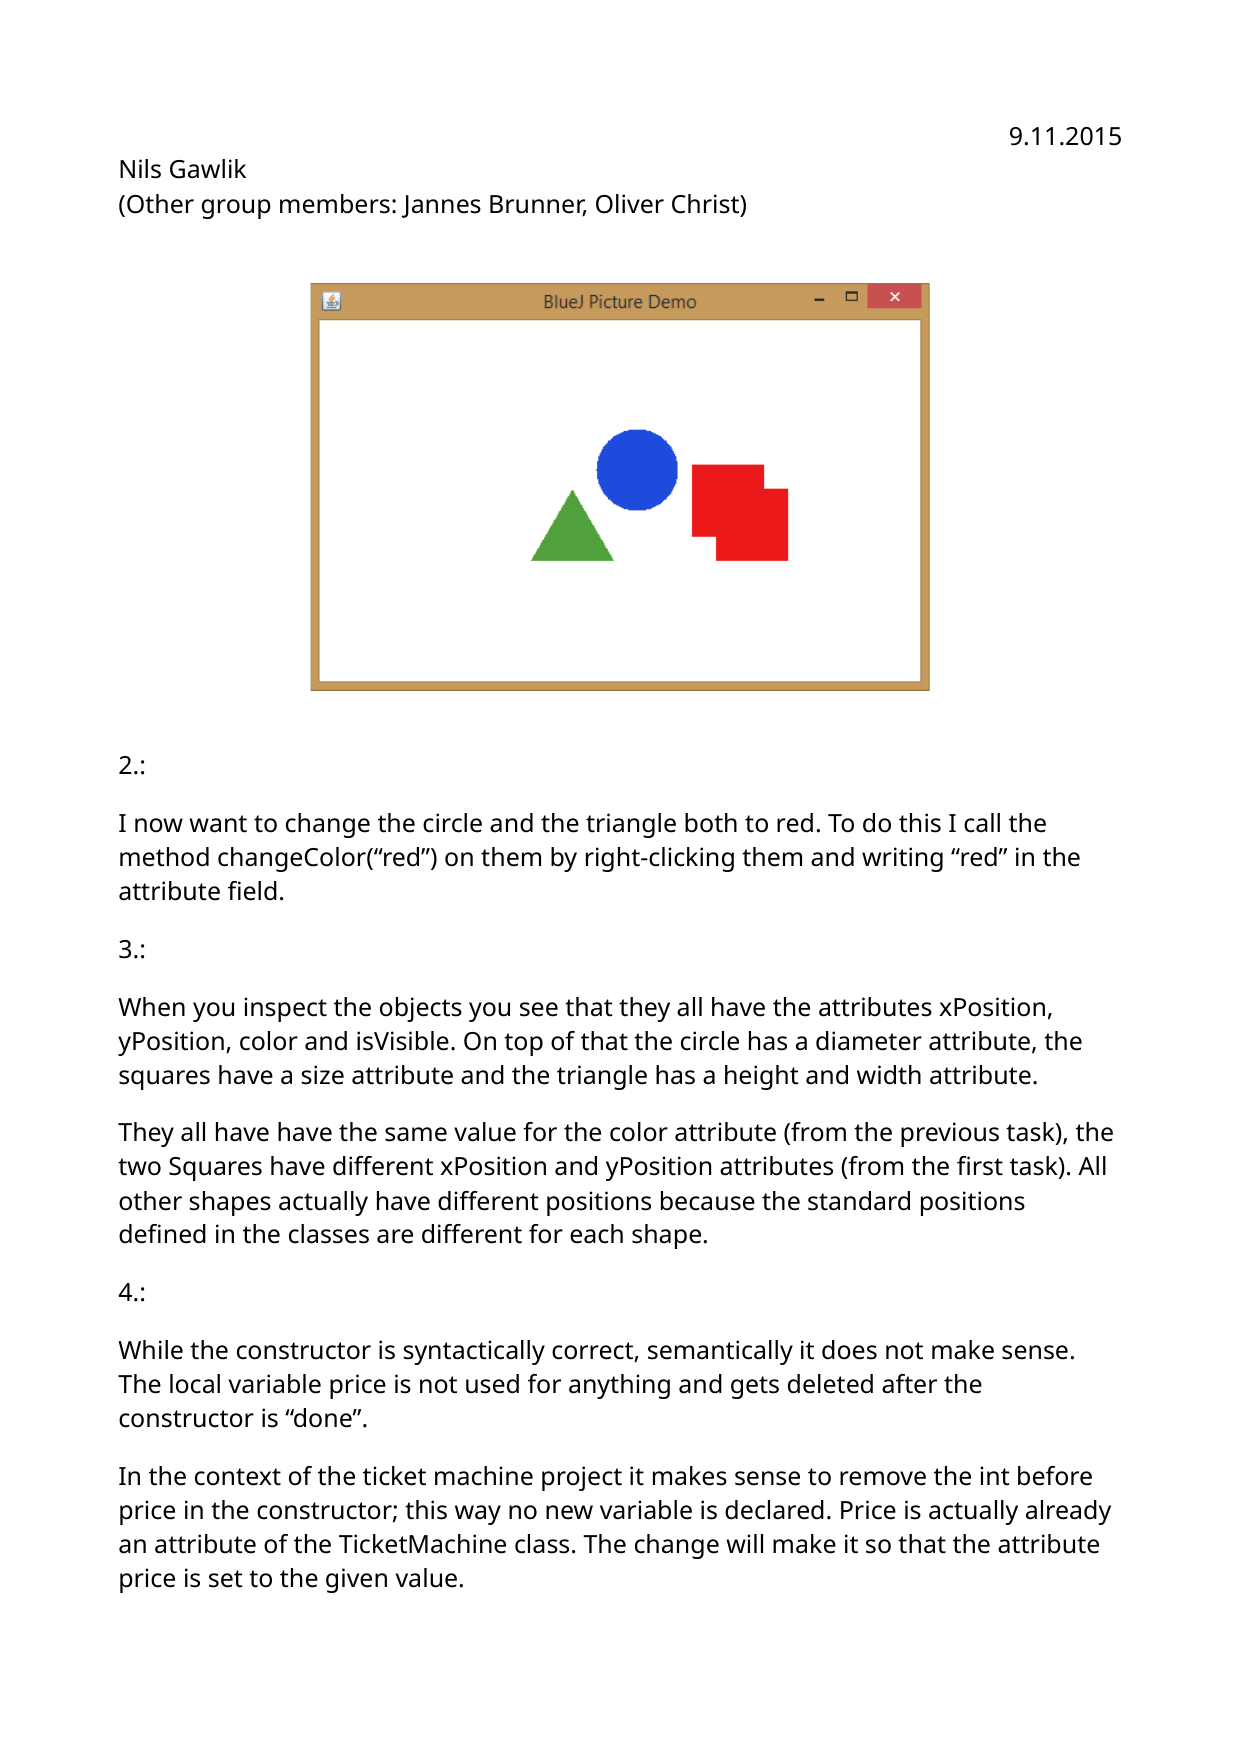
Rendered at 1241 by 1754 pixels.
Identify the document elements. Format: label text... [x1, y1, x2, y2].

text While the constructor is syntactically correct, semantically it does not make sense. The local variable price is not used for anything and gets deleted after the constructor is “done”. [118, 1333, 1122, 1435]
text 2.: [118, 748, 1122, 782]
text 4.: [118, 1275, 1122, 1309]
picture [310, 283, 930, 691]
text They all have have the same value for the color attribute (from the previous task), the two Squares have different xPosition and yPosition attributes (from the first task). All other shapes actually have different positions because the standard positions defined in the classes are different for each shape. [118, 1115, 1122, 1251]
text In the context of the ticket machine project it makes sense to remove the int before price in the constructor; this way no new variable is declared. Price is actually already an attribute of the TicketMachine class. The change will make it so that the attribute price is set to the given value. [118, 1458, 1122, 1595]
text 3.: [118, 931, 1122, 966]
text I now want to change the circle and the triangle both to red. To do this I call the method changeColor(“red”) on them by right-clicking them and writing “red” in the attribute field. [118, 806, 1122, 908]
text When you inspect the objects you see that they all have the attributes xPosition, yPosition, color and isVisible. On top of that the circle has a diameter attribute, the squares have a size attribute and the triangle has a height and width attribute. [118, 989, 1122, 1091]
